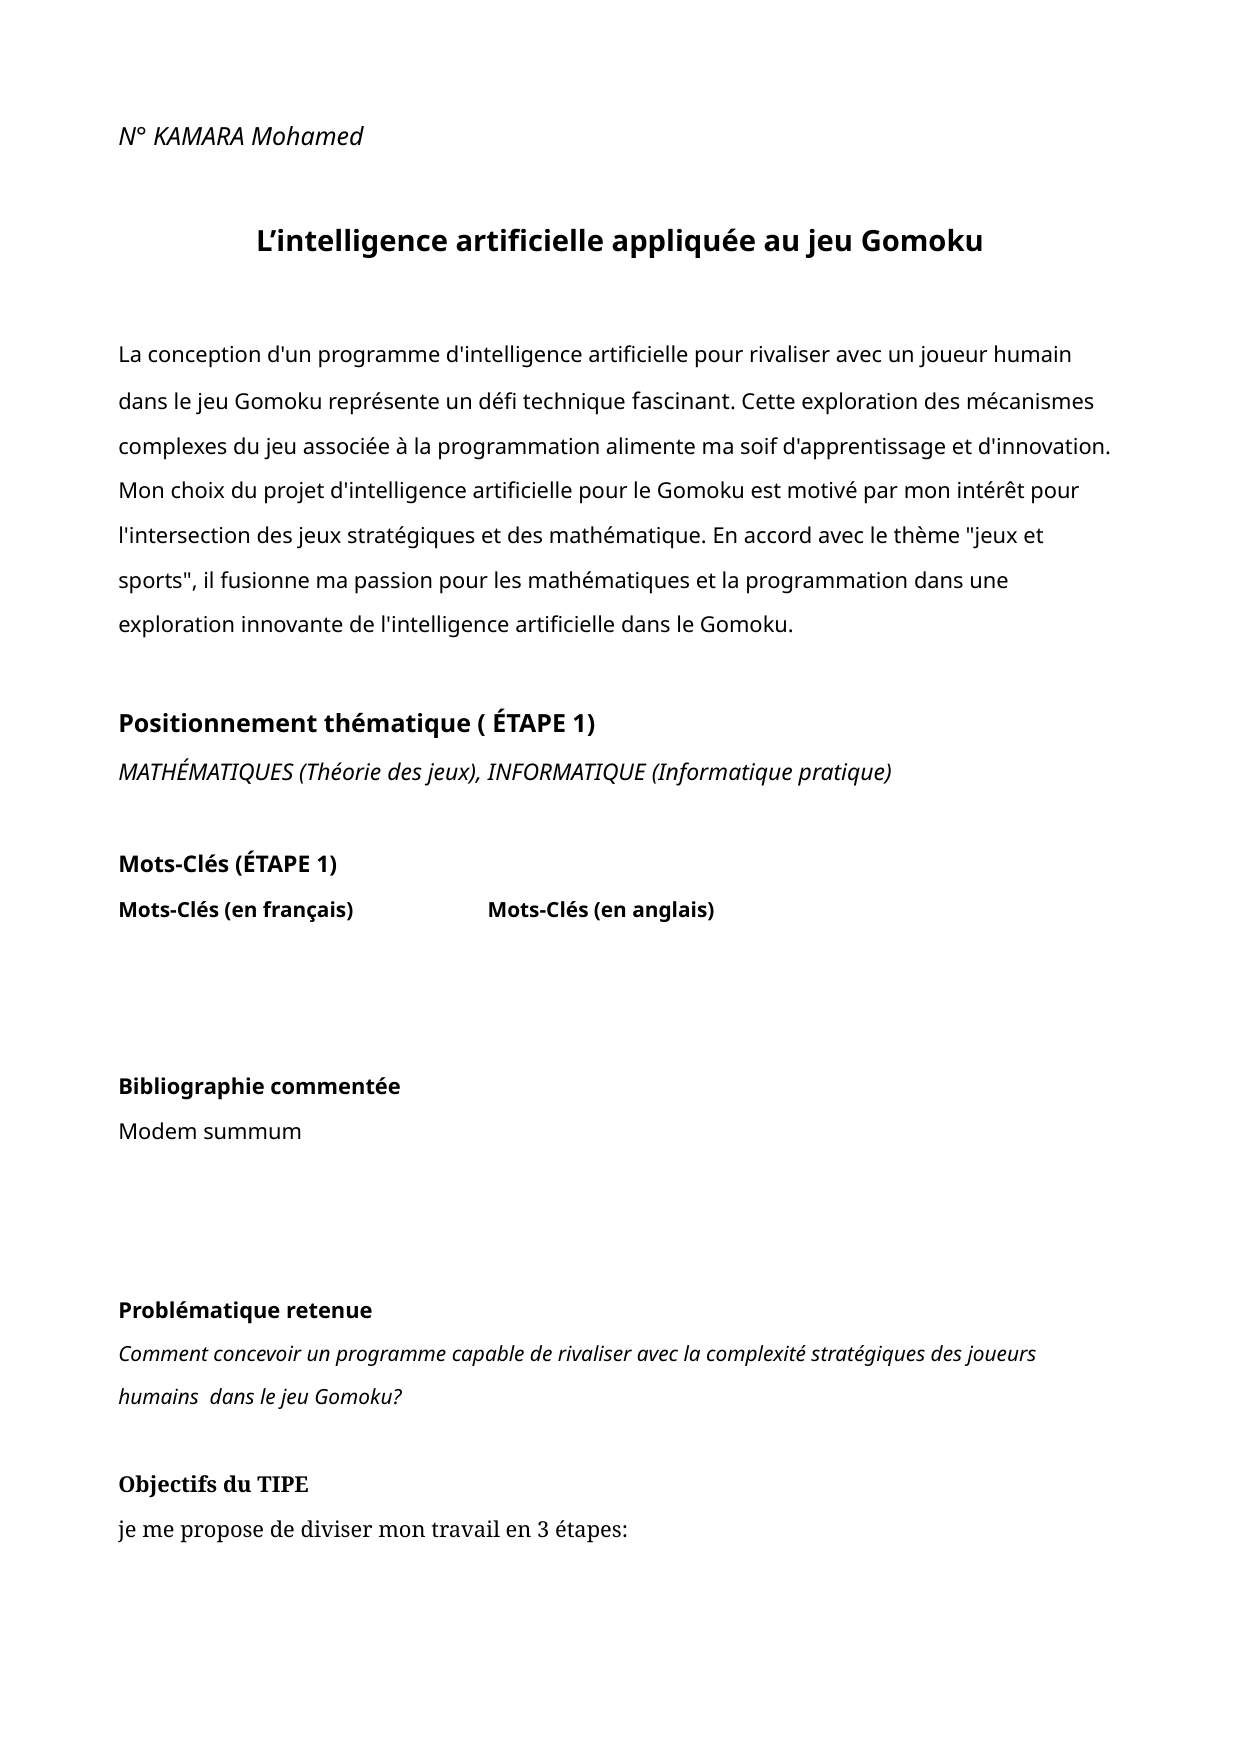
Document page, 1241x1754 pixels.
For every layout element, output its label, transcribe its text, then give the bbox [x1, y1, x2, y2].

text Bibliographie commentée [118, 1071, 1122, 1101]
text Modem summum [118, 1116, 1122, 1146]
text Problématique retenue [118, 1295, 1122, 1324]
text La conception d'un programme d'intelligence artificielle pour rivaliser avec un joueur humain dans le jeu Gomoku représente un défi technique fascinant. Cette exploration des mécanismes complexes du jeu associée à la programmation alimente ma soif d'apprentissage et d'innovation. [118, 339, 1122, 461]
text L’intelligence artificielle appliquée au jeu Gomoku [118, 220, 1122, 260]
text MATHÉMATIQUES (Théorie des jeux), INFORMATIQUE (Informatique pratique) [118, 756, 1122, 787]
text Mon choix du projet d'intelligence artificielle pour le Gomoku est motivé par mon intérêt pour l'intersection des jeux stratégiques et des mathématique. En accord avec le thème "jeux et sports", il fusionne ma passion pour les mathématiques et la programmation dans une exploration innovante de l'intelligence artificielle dans le Gomoku. [118, 475, 1122, 639]
text je me propose de diviser mon travail en 3 étapes: [118, 1514, 1122, 1544]
text N° KAMARA Mohamed [118, 118, 1122, 152]
text Mots-Clés (ÉTAPE 1) [118, 848, 1122, 879]
text Comment concevoir un programme capable de rivaliser avec la complexité stratégiques des joueurs humains dans le jeu Gomoku? [118, 1339, 1122, 1411]
text Objectifs du TIPE [118, 1469, 1122, 1499]
text Mots-Clés (en français) Mots-Clés (en anglais) [118, 895, 1122, 923]
text Positionnement thématique ( ÉTAPE 1) [118, 705, 1122, 739]
